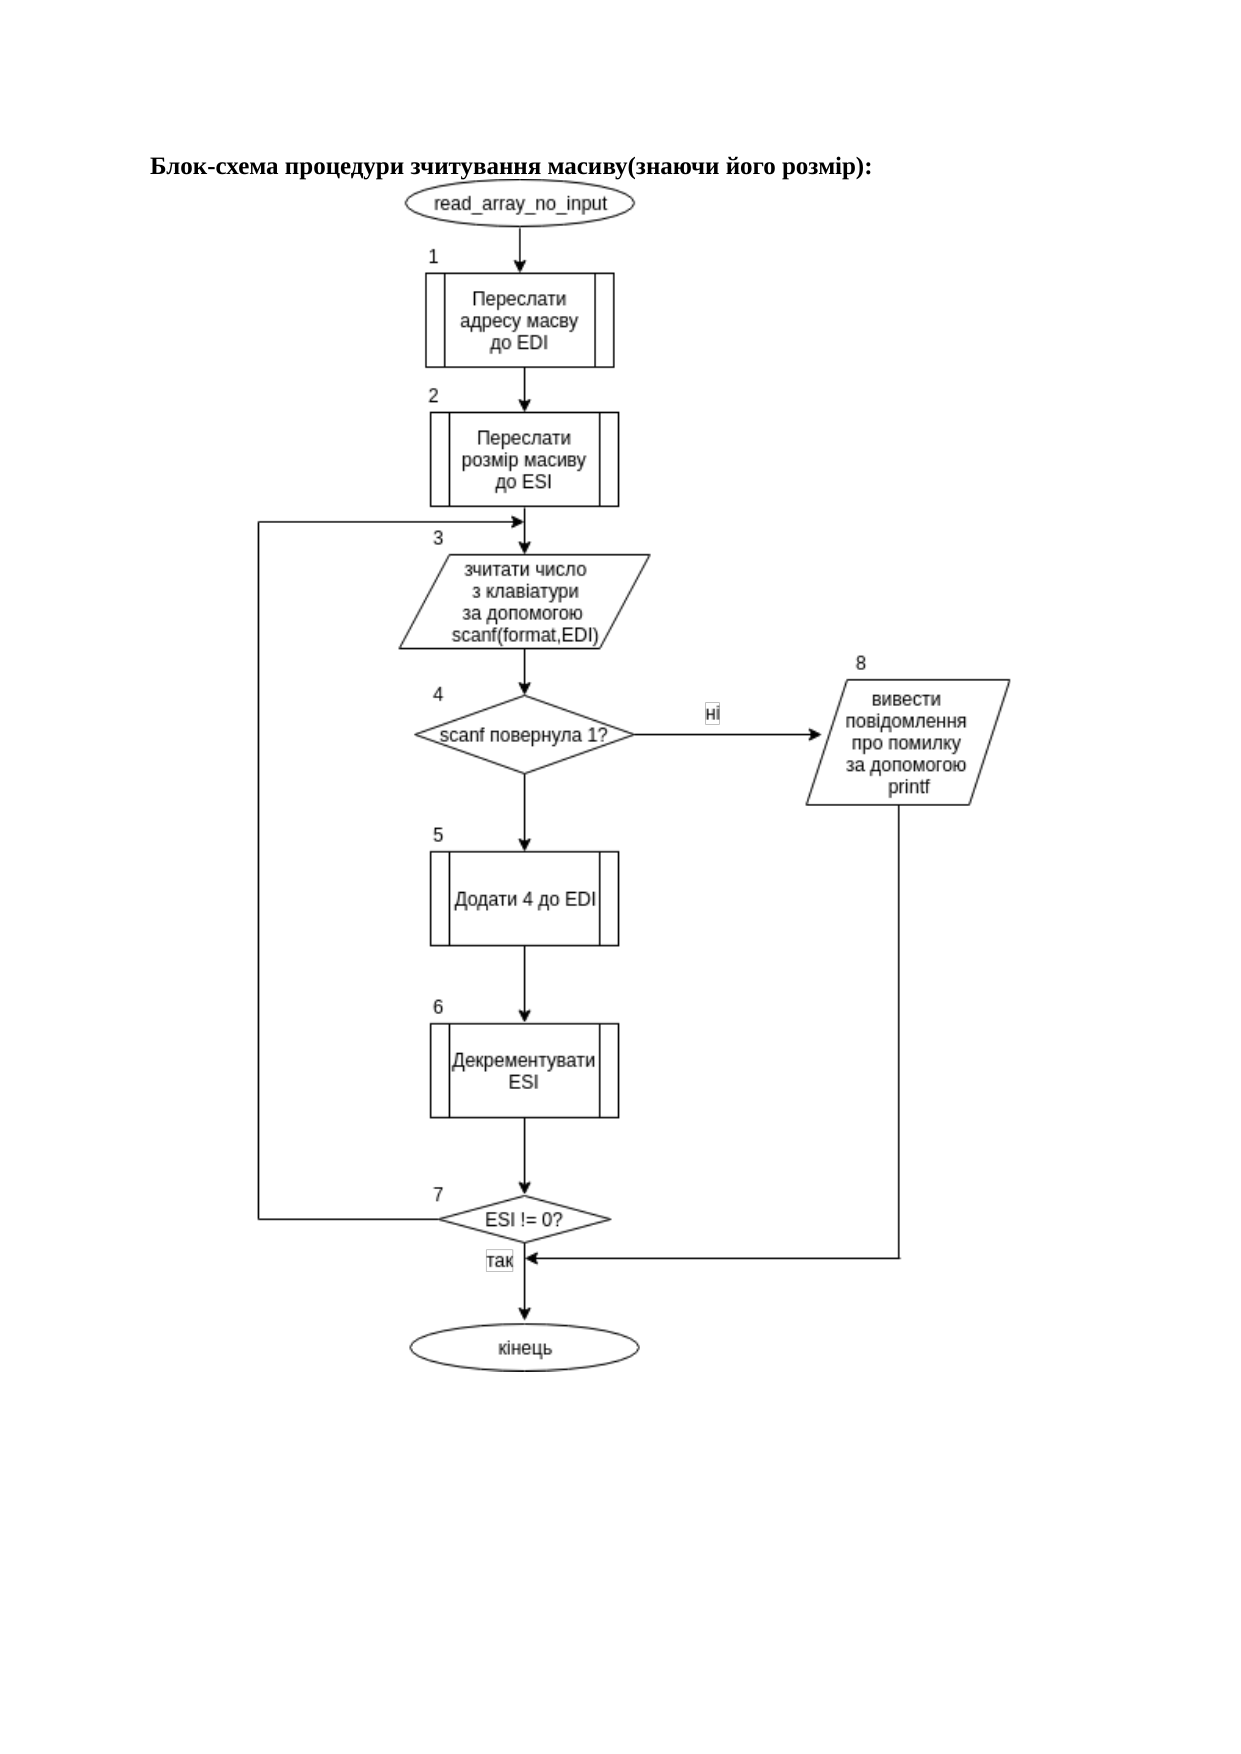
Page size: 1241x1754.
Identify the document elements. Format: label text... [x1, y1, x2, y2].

picture [247, 179, 1011, 1372]
text Блок-схема процедури зчитування масиву(знаючи його розмір): [150, 150, 1108, 180]
